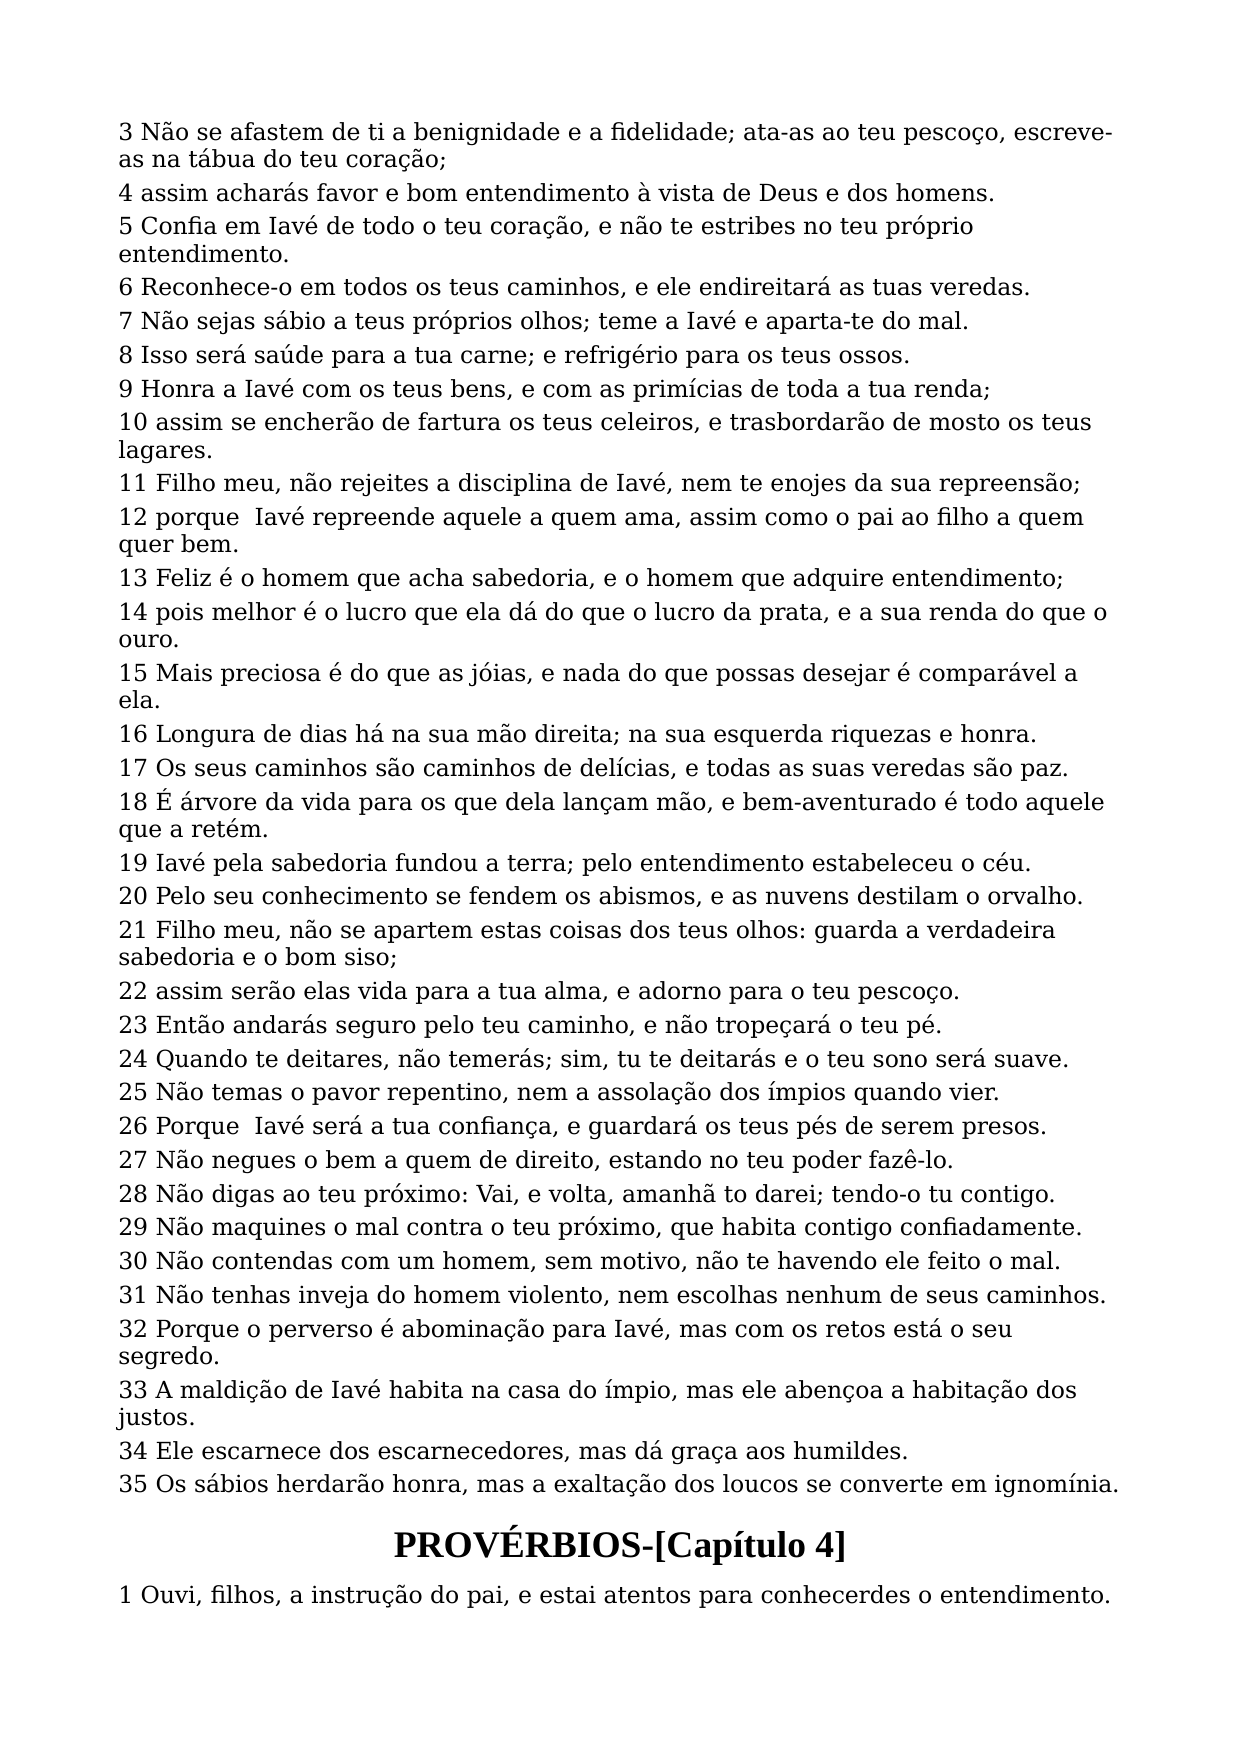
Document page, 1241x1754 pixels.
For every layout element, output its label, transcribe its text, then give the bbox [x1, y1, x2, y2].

text 7 Não sejas sábio a teus próprios olhos; teme a Iavé e aparta-te do mal. [118, 308, 1122, 335]
subtitle PROVÉRBIOS-[Capítulo 4] [118, 1522, 1122, 1566]
text 35 Os sábios herdarão honra, mas a exaltação dos loucos se converte em ignomínia. [118, 1471, 1122, 1498]
text 18 É árvore da vida para os que dela lançam mão, e bem-aventurado é todo aquele que a retém. [118, 788, 1122, 843]
text 21 Filho meu, não se apartem estas coisas dos teus olhos: guarda a verdadeira sabedoria e o bom siso; [118, 917, 1122, 971]
text 13 Feliz é o homem que acha sabedoria, e o homem que adquire entendimento; [118, 565, 1122, 592]
text 27 Não negues o bem a quem de direito, estando no teu poder fazê-lo. [118, 1146, 1122, 1174]
text 11 Filho meu, não rejeites a disciplina de Iavé, nem te enojes da sua repreensão; [118, 470, 1122, 497]
text 15 Mais preciosa é do que as jóias, e nada do que possas desejar é comparável a ela. [118, 659, 1122, 714]
text 12 porque Iavé repreende aquele a quem ama, assim como o pai ao filho a quem quer bem. [118, 504, 1122, 558]
text 34 Ele escarnece dos escarnecedores, mas dá graça aos humildes. [118, 1437, 1122, 1464]
text 3 Não se afastem de ti a benignidade e a fidelidade; ata-as ao teu pescoço, escreve-as na tábua do teu coração; [118, 118, 1122, 173]
text 8 Isso será saúde para a tua carne; e refrigério para os teus ossos. [118, 341, 1122, 369]
text 5 Confia em Iavé de todo o teu coração, e não te estribes no teu próprio entendimento. [118, 213, 1122, 267]
text 33 A maldição de Iavé habita na casa do ímpio, mas ele abençoa a habitação dos justos. [118, 1376, 1122, 1431]
text 10 assim se encherão de fartura os teus celeiros, e trasbordarão de mosto os teus lagares. [118, 409, 1122, 463]
text 17 Os seus caminhos são caminhos de delícias, e todas as suas veredas são paz. [118, 754, 1122, 782]
text 26 Porque Iavé será a tua confiança, e guardará os teus pés de serem presos. [118, 1113, 1122, 1140]
text 16 Longura de dias há na sua mão direita; na sua esquerda riquezas e honra. [118, 721, 1122, 748]
text 29 Não maquines o mal contra o teu próximo, que habita contigo confiadamente. [118, 1214, 1122, 1241]
text 20 Pelo seu conhecimento se fendem os abismos, e as nuvens destilam o orvalho. [118, 883, 1122, 910]
text 24 Quando te deitares, não temerás; sim, tu te deitarás e o teu sono será suave. [118, 1045, 1122, 1072]
text 30 Não contendas com um homem, sem motivo, não te havendo ele feito o mal. [118, 1248, 1122, 1275]
text 23 Então andarás seguro pelo teu caminho, e não tropeçará o teu pé. [118, 1011, 1122, 1039]
text 28 Não digas ao teu próximo: Vai, e volta, amanhã to darei; tendo-o tu contigo. [118, 1180, 1122, 1207]
text 9 Honra a Iavé com os teus bens, e com as primícias de toda a tua renda; [118, 375, 1122, 402]
text 4 assim acharás favor e bom entendimento à vista de Deus e dos homens. [118, 179, 1122, 206]
text 25 Não temas o pavor repentino, nem a assolação dos ímpios quando vier. [118, 1079, 1122, 1106]
text 32 Porque o perverso é abominação para Iavé, mas com os retos está o seu segredo. [118, 1315, 1122, 1370]
text 31 Não tenhas inveja do homem violento, nem escolhas nenhum de seus caminhos. [118, 1281, 1122, 1309]
text 1 Ouvi, filhos, a instrução do pai, e estai atentos para conhecerdes o entendimento. [118, 1581, 1122, 1608]
text 14 pois melhor é o lucro que ela dá do que o lucro da prata, e a sua renda do que o ouro. [118, 598, 1122, 653]
text 6 Reconhece-o em todos os teus caminhos, e ele endireitará as tuas veredas. [118, 274, 1122, 301]
text 22 assim serão elas vida para a tua alma, e adorno para o teu pescoço. [118, 978, 1122, 1005]
text 19 Iavé pela sabedoria fundou a terra; pelo entendimento estabeleceu o céu. [118, 849, 1122, 876]
